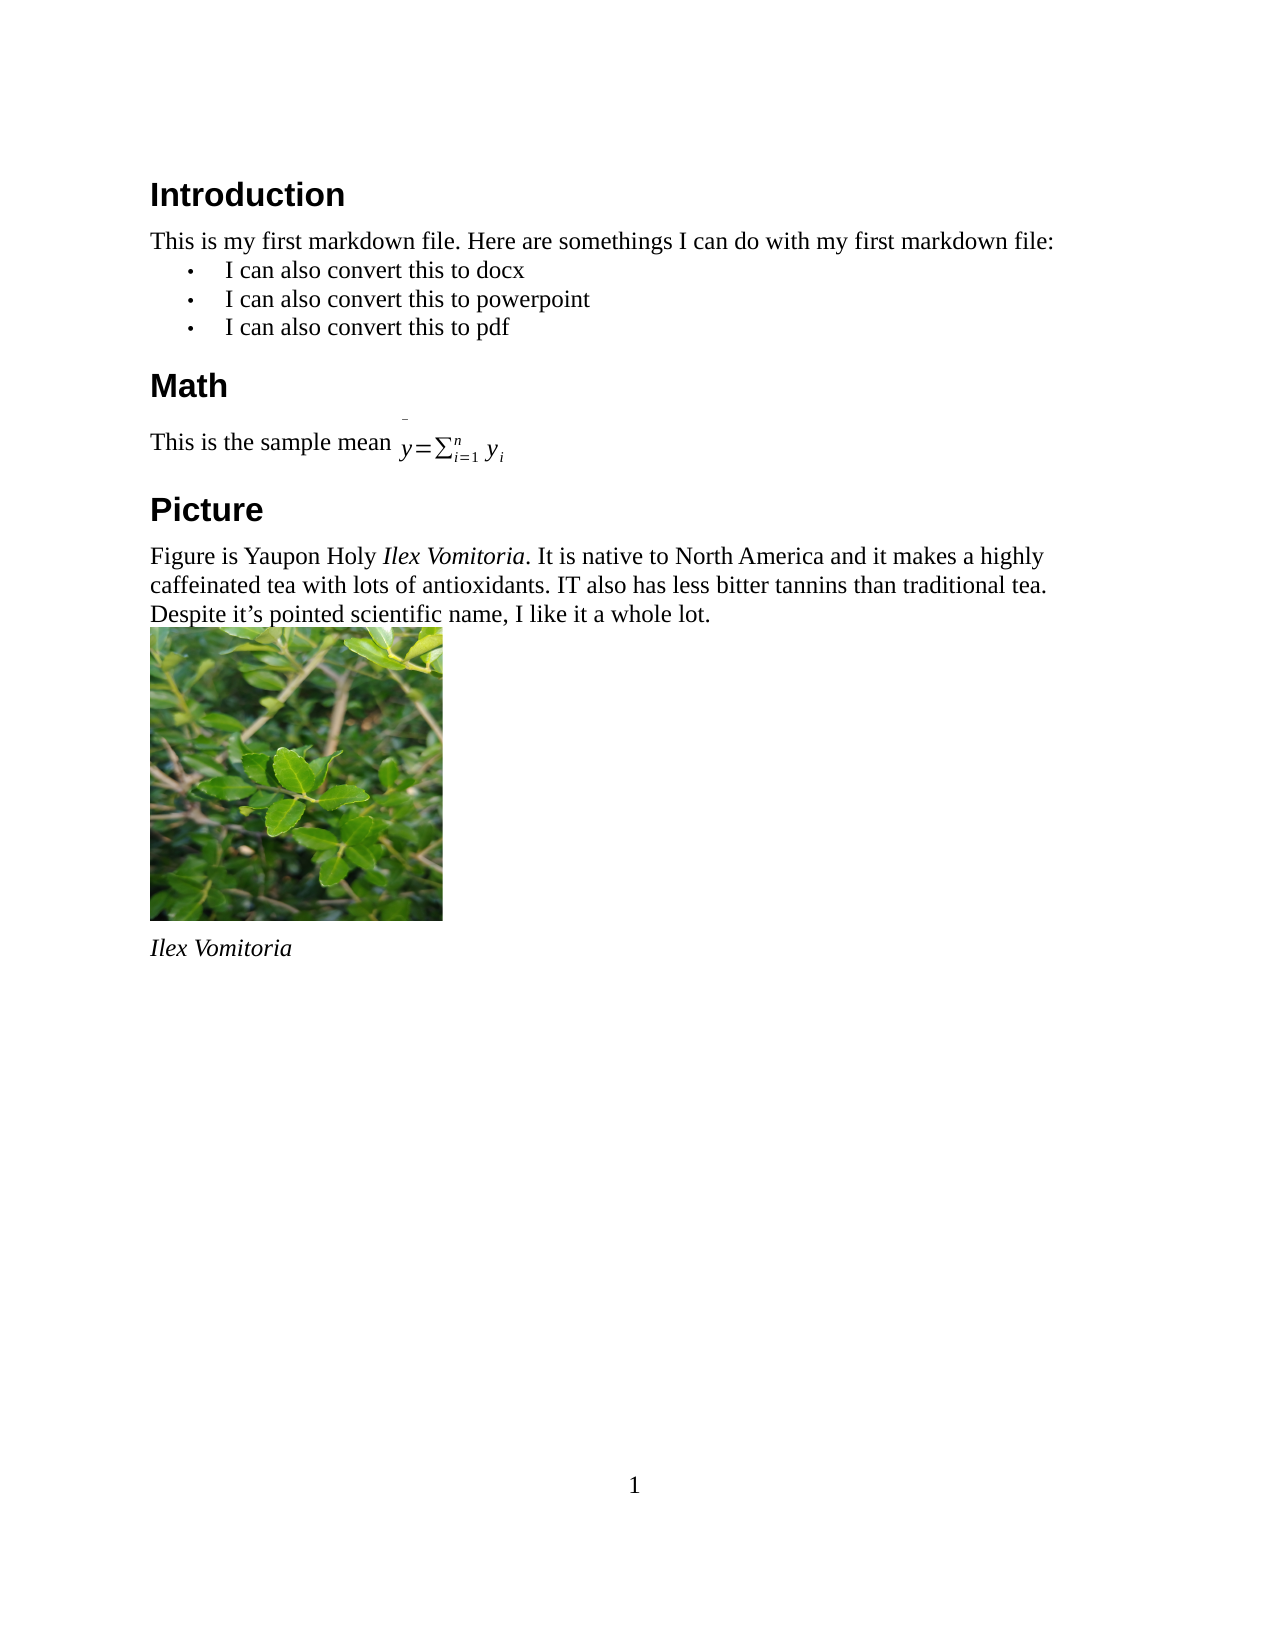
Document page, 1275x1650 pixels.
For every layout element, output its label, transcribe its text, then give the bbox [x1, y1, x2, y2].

subtitle Picture [150, 490, 1125, 529]
text This is my first markdown file. Here are somethings I can do with my first markdown file: [150, 226, 1125, 255]
subtitle Math [150, 366, 1125, 405]
text Ilex Vomitoria [150, 933, 1125, 961]
subtitle Introduction [150, 175, 1125, 214]
list I can also convert this to docx [187, 255, 1125, 284]
list I can also convert this to pdf [187, 312, 1125, 341]
picture [150, 627, 443, 921]
list I can also convert this to powerpoint [187, 284, 1125, 312]
text Figure is Yaupon Holy Ilex Vomitoria. It is native to North America and it makes a highly caffeinated tea with lots of antioxidants. IT also has less bitter tannins than traditional tea. Despite it’s pointed scientific name, I like it a whole lot. [150, 541, 1125, 628]
text This is the sample mean [150, 417, 1125, 465]
